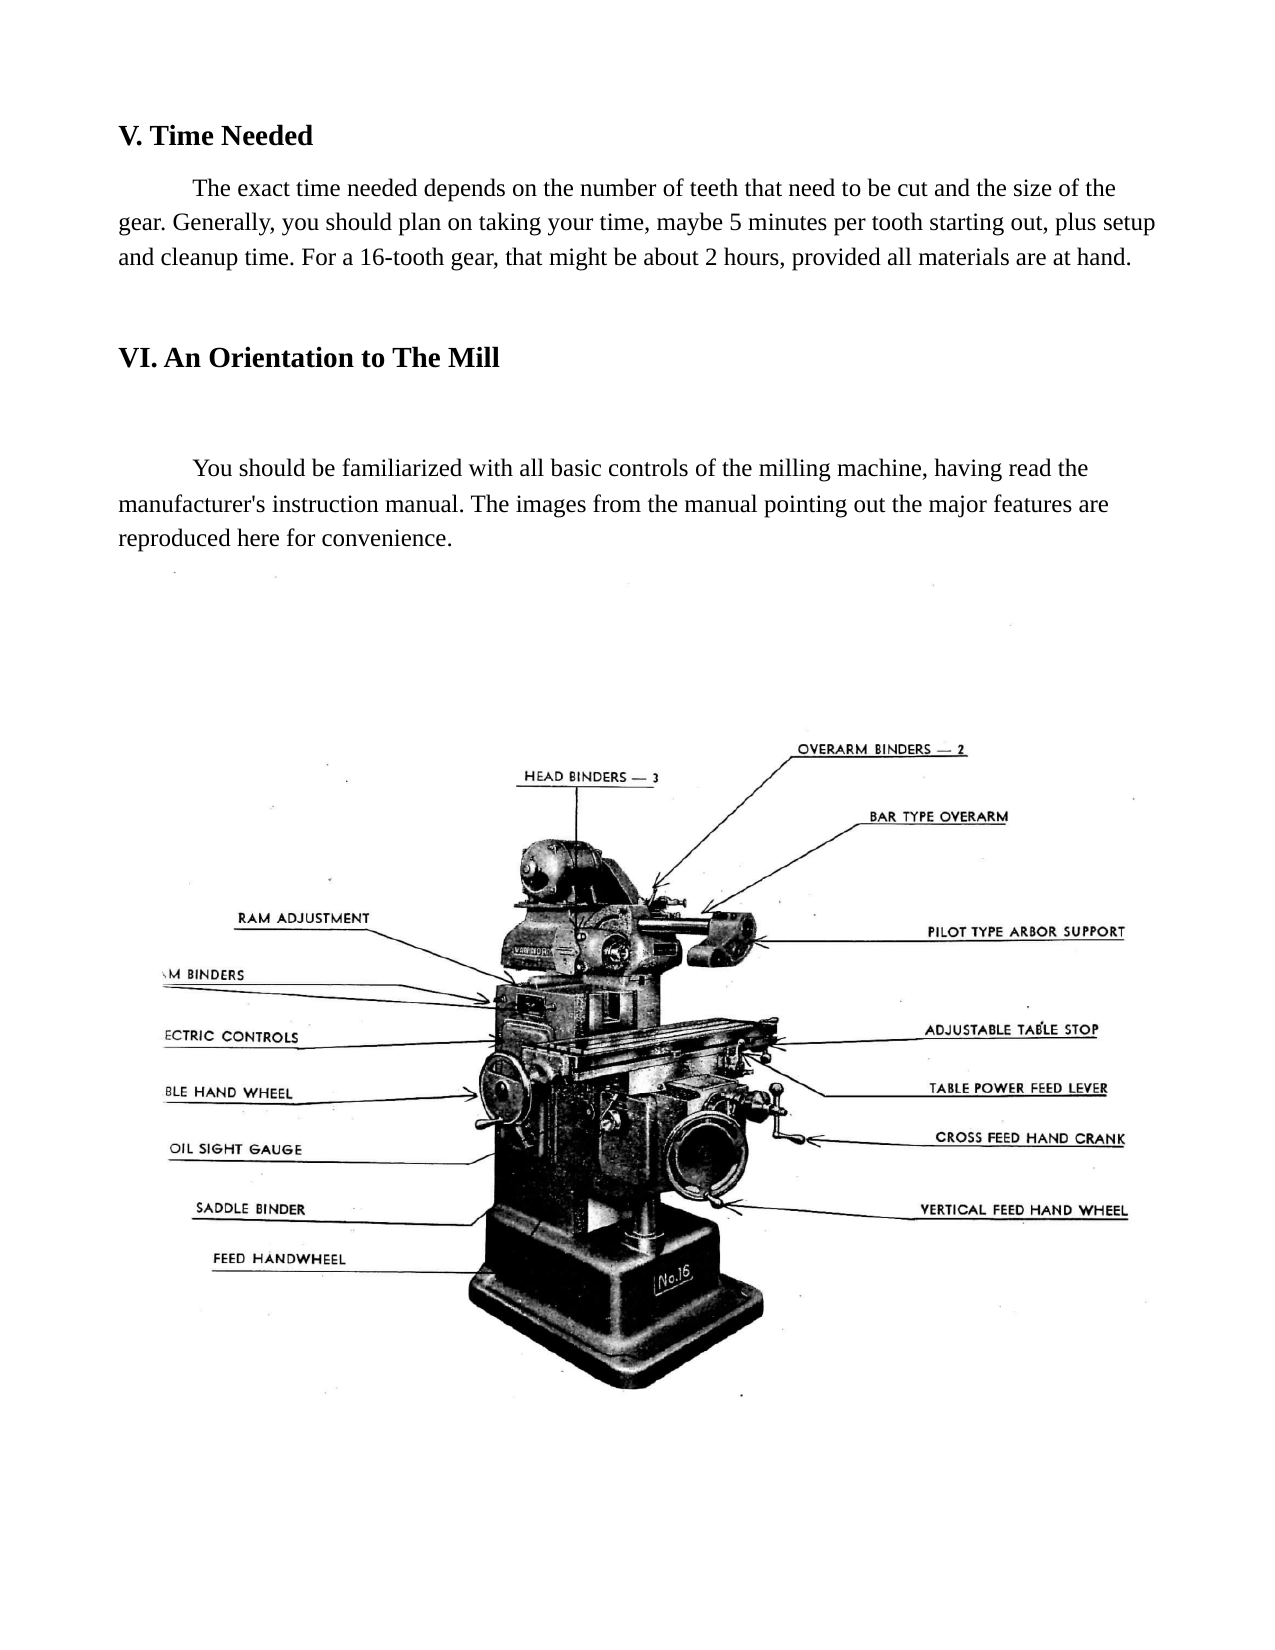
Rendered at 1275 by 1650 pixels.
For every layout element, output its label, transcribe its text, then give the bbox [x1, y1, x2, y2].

text V. Time Needed [118, 118, 1157, 152]
text You should be familiarized with all basic controls of the milling machine, having read the manufacturer's instruction manual. The images from the manual pointing out the major features are reproduced here for convenience. [118, 449, 1157, 552]
picture [118, 572, 1157, 1406]
text The exact time needed depends on the number of teeth that need to be cut and the size of the gear. Generally, you should plan on taking your time, maybe 5 minutes per tooth starting out, plus setup and cleanup time. For a 16-tooth gear, that might be about 2 hours, provided all materials are at hand. [118, 173, 1157, 271]
text VI. An Orientation to The Mill [118, 340, 1157, 373]
